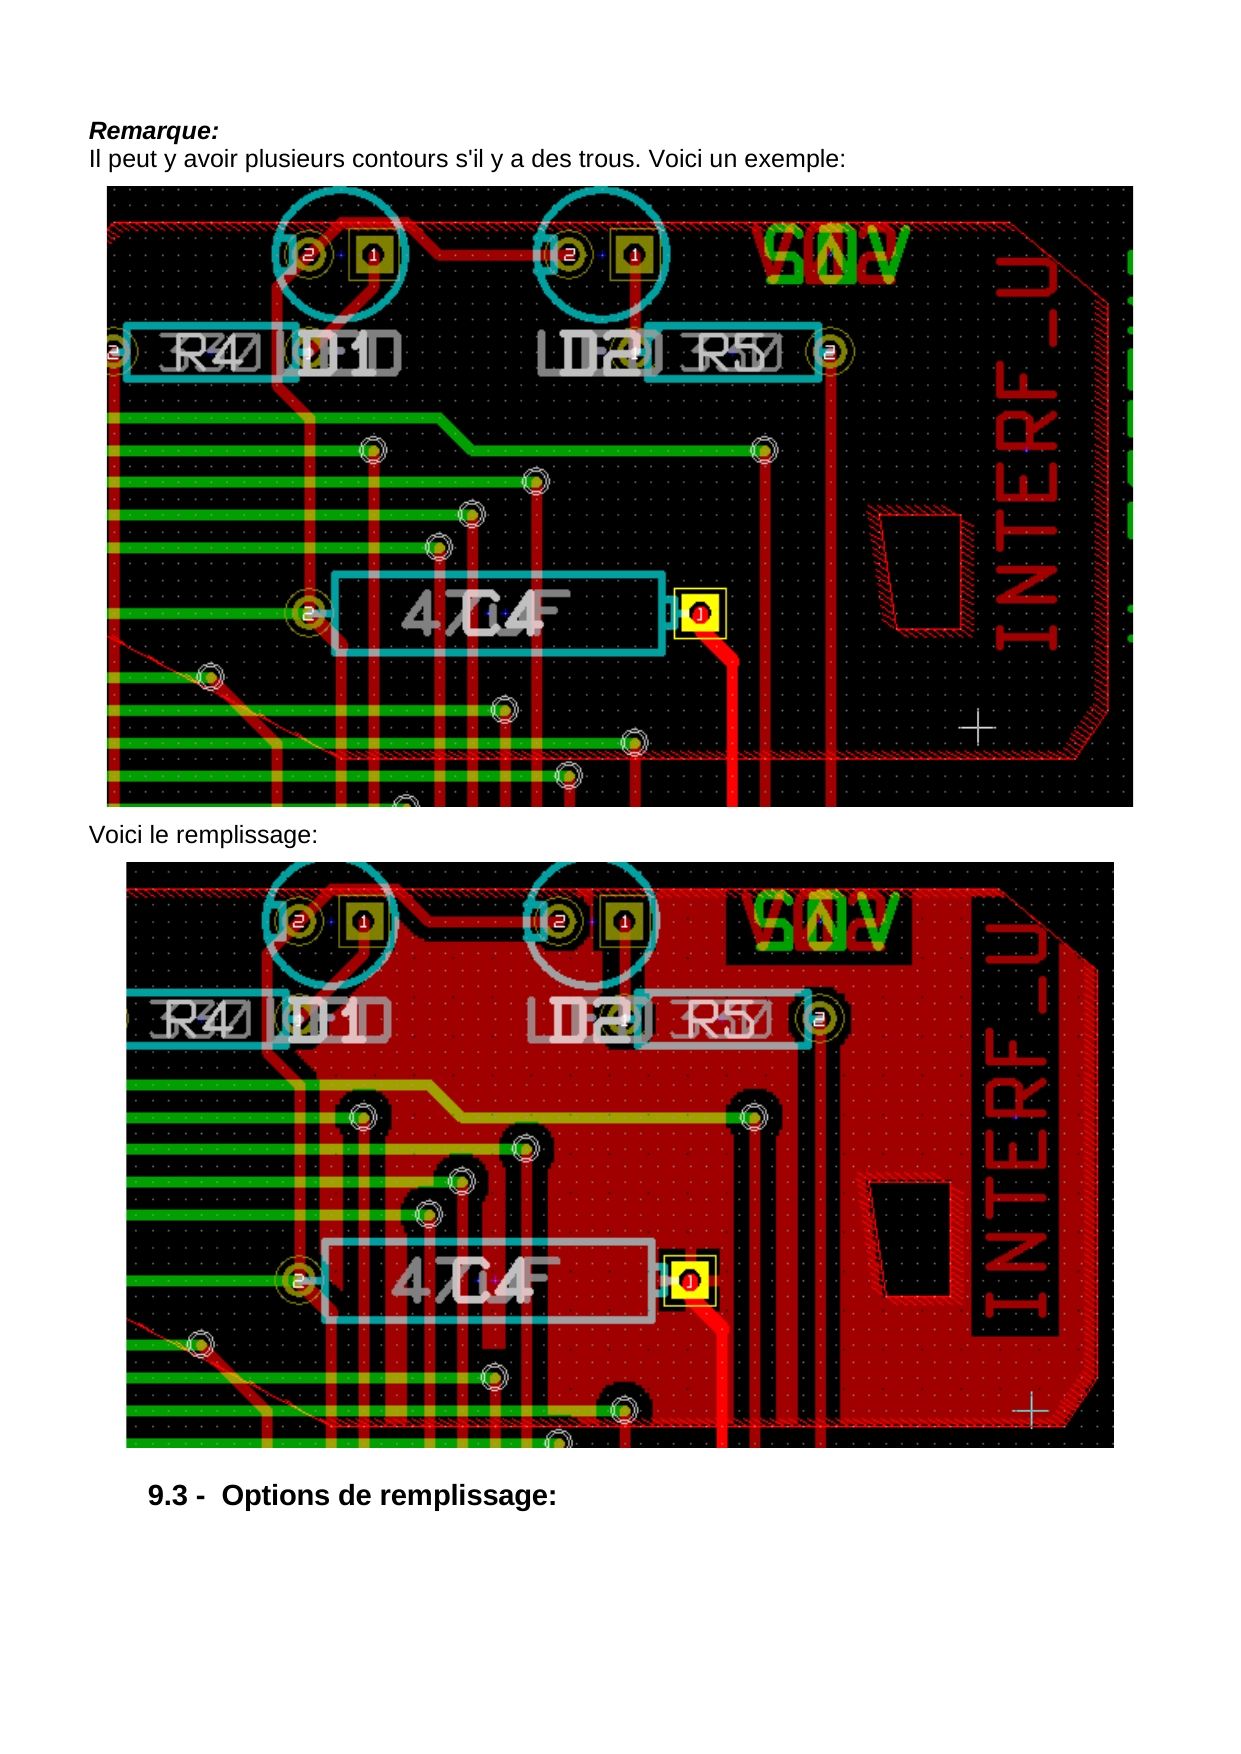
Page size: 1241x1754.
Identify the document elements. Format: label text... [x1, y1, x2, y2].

subtitle Options de remplissage: [148, 1479, 1152, 1511]
picture [106, 186, 1134, 807]
text Voici le remplissage: [88, 821, 1152, 849]
text Remarque: [88, 117, 1152, 144]
text Il peut y avoir plusieurs contours s'il y a des trous. Voici un exemple: [88, 144, 1152, 173]
picture [126, 862, 1114, 1448]
